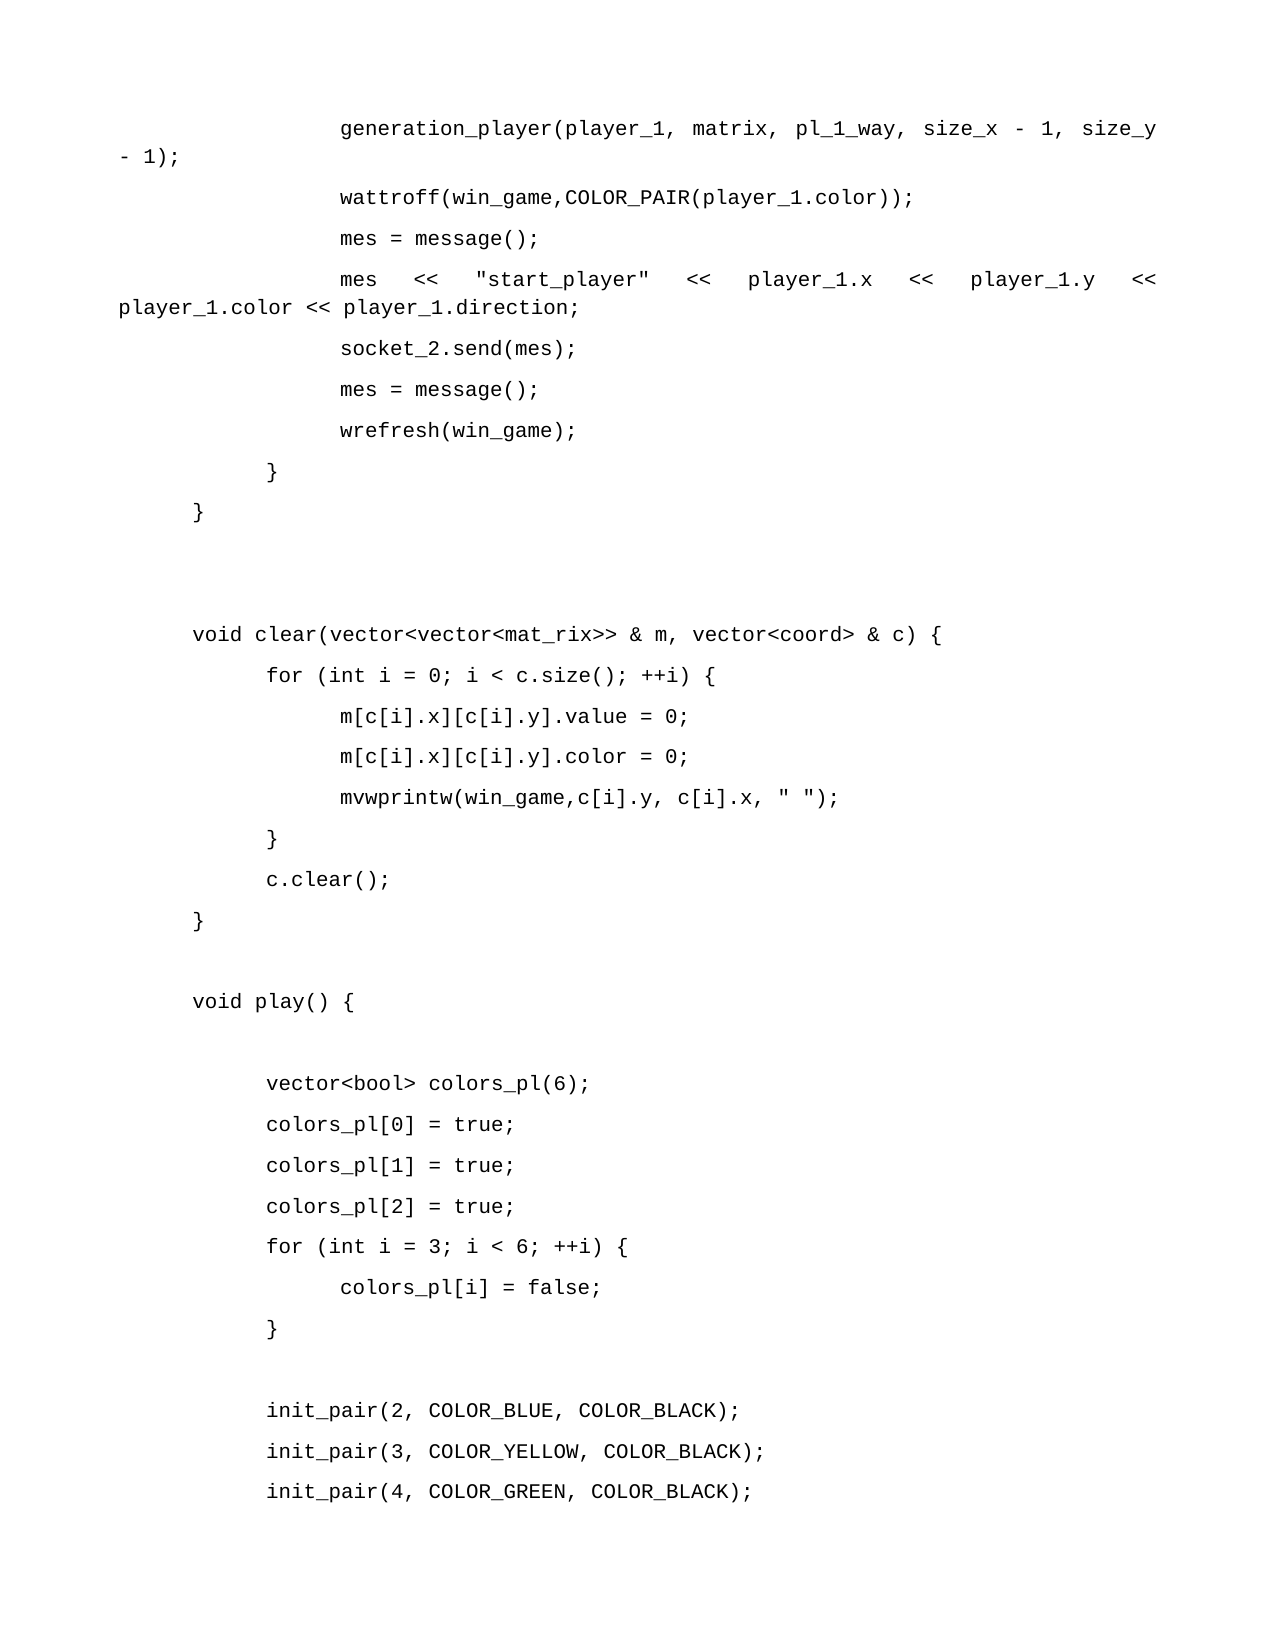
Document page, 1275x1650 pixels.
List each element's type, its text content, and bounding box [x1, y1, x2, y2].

text for (int i = 3; i < 6; ++i) { [118, 1236, 1157, 1260]
text for (int i = 0; i < c.size(); ++i) { [118, 665, 1157, 688]
text colors_pl[0] = true; [118, 1114, 1157, 1138]
text mvwprintw(win_game,c[i].y, c[i].x, " "); [118, 787, 1157, 811]
text init_pair(4, COLOR_GREEN, COLOR_BLACK); [118, 1481, 1157, 1505]
text } [118, 461, 1157, 484]
text c.clear(); [118, 869, 1157, 893]
text void play() { [118, 991, 1157, 1015]
text mes << "start_player" << player_1.x << player_1.y << player_1.color << player_1.direction; [118, 269, 1157, 321]
text } [118, 1318, 1157, 1342]
text } [118, 910, 1157, 933]
text mes = message(); [118, 379, 1157, 403]
text colors_pl[2] = true; [118, 1196, 1157, 1219]
text void clear(vector<vector<mat_rix>> & m, vector<coord> & c) { [118, 624, 1157, 648]
text init_pair(3, COLOR_YELLOW, COLOR_BLACK); [118, 1441, 1157, 1464]
text } [118, 828, 1157, 852]
text generation_player(player_1, matrix, pl_1_way, size_x - 1, size_y - 1); [118, 118, 1157, 170]
text colors_pl[i] = false; [118, 1277, 1157, 1301]
text mes = message(); [118, 228, 1157, 252]
text wattroff(win_game,COLOR_PAIR(player_1.color)); [118, 187, 1157, 211]
text colors_pl[1] = true; [118, 1155, 1157, 1178]
text wrefresh(win_game); [118, 420, 1157, 443]
text init_pair(2, COLOR_BLUE, COLOR_BLACK); [118, 1400, 1157, 1423]
text vector<bool> colors_pl(6); [118, 1073, 1157, 1097]
text socket_2.send(mes); [118, 338, 1157, 362]
text m[c[i].x][c[i].y].value = 0; [118, 706, 1157, 729]
text m[c[i].x][c[i].y].color = 0; [118, 746, 1157, 770]
text } [118, 501, 1157, 525]
